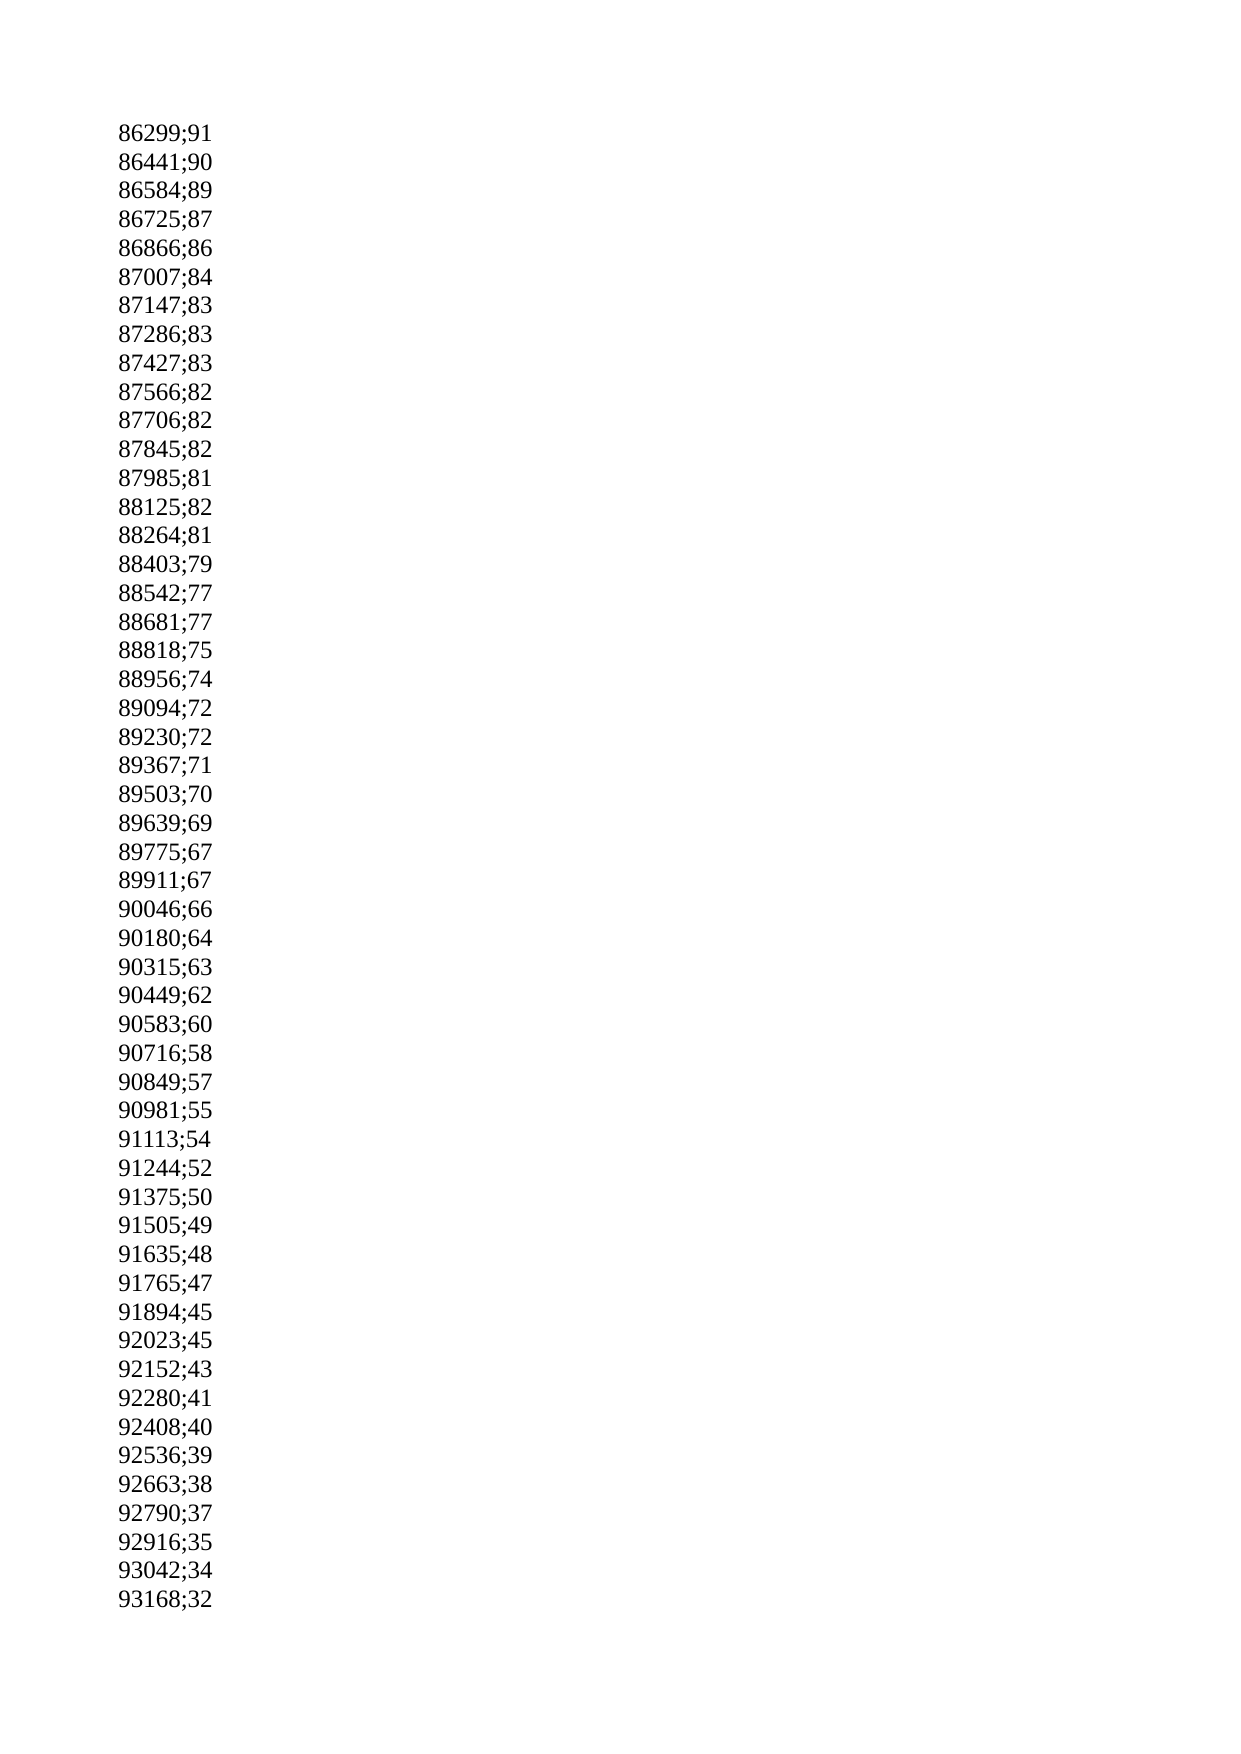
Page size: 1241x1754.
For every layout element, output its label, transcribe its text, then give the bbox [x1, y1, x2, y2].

text 87286;83 [118, 319, 1122, 348]
text 90046;66 [118, 894, 1122, 923]
text 92663;38 [118, 1469, 1122, 1498]
text 92023;45 [118, 1326, 1122, 1354]
text 87845;82 [118, 434, 1122, 463]
text 91113;54 [118, 1124, 1122, 1153]
text 88818;75 [118, 636, 1122, 664]
text 91505;49 [118, 1211, 1122, 1239]
text 88403;79 [118, 549, 1122, 578]
text 88264;81 [118, 521, 1122, 549]
text 90449;62 [118, 981, 1122, 1009]
text 89639;69 [118, 808, 1122, 837]
text 92152;43 [118, 1354, 1122, 1383]
text 92790;37 [118, 1498, 1122, 1527]
text 86441;90 [118, 147, 1122, 176]
text 86299;91 [118, 118, 1122, 147]
text 92536;39 [118, 1441, 1122, 1469]
text 93042;34 [118, 1556, 1122, 1584]
text 93168;32 [118, 1584, 1122, 1613]
text 87147;83 [118, 291, 1122, 319]
text 89230;72 [118, 722, 1122, 751]
text 89775;67 [118, 837, 1122, 866]
text 91635;48 [118, 1239, 1122, 1268]
text 89911;67 [118, 866, 1122, 894]
text 91244;52 [118, 1153, 1122, 1182]
text 88542;77 [118, 578, 1122, 607]
text 92916;35 [118, 1527, 1122, 1556]
text 90716;58 [118, 1038, 1122, 1067]
text 91375;50 [118, 1182, 1122, 1211]
text 87985;81 [118, 463, 1122, 492]
text 90180;64 [118, 923, 1122, 952]
text 89367;71 [118, 751, 1122, 779]
text 86866;86 [118, 233, 1122, 262]
text 90583;60 [118, 1009, 1122, 1038]
text 86584;89 [118, 176, 1122, 204]
text 90981;55 [118, 1096, 1122, 1124]
text 91894;45 [118, 1297, 1122, 1326]
text 87427;83 [118, 348, 1122, 377]
text 90315;63 [118, 952, 1122, 981]
text 89094;72 [118, 693, 1122, 722]
text 88125;82 [118, 492, 1122, 521]
text 88956;74 [118, 664, 1122, 693]
text 87566;82 [118, 377, 1122, 406]
text 92280;41 [118, 1383, 1122, 1412]
text 89503;70 [118, 779, 1122, 808]
text 87706;82 [118, 406, 1122, 434]
text 88681;77 [118, 607, 1122, 636]
text 90849;57 [118, 1067, 1122, 1096]
text 92408;40 [118, 1412, 1122, 1441]
text 86725;87 [118, 204, 1122, 233]
text 87007;84 [118, 262, 1122, 291]
text 91765;47 [118, 1268, 1122, 1297]
